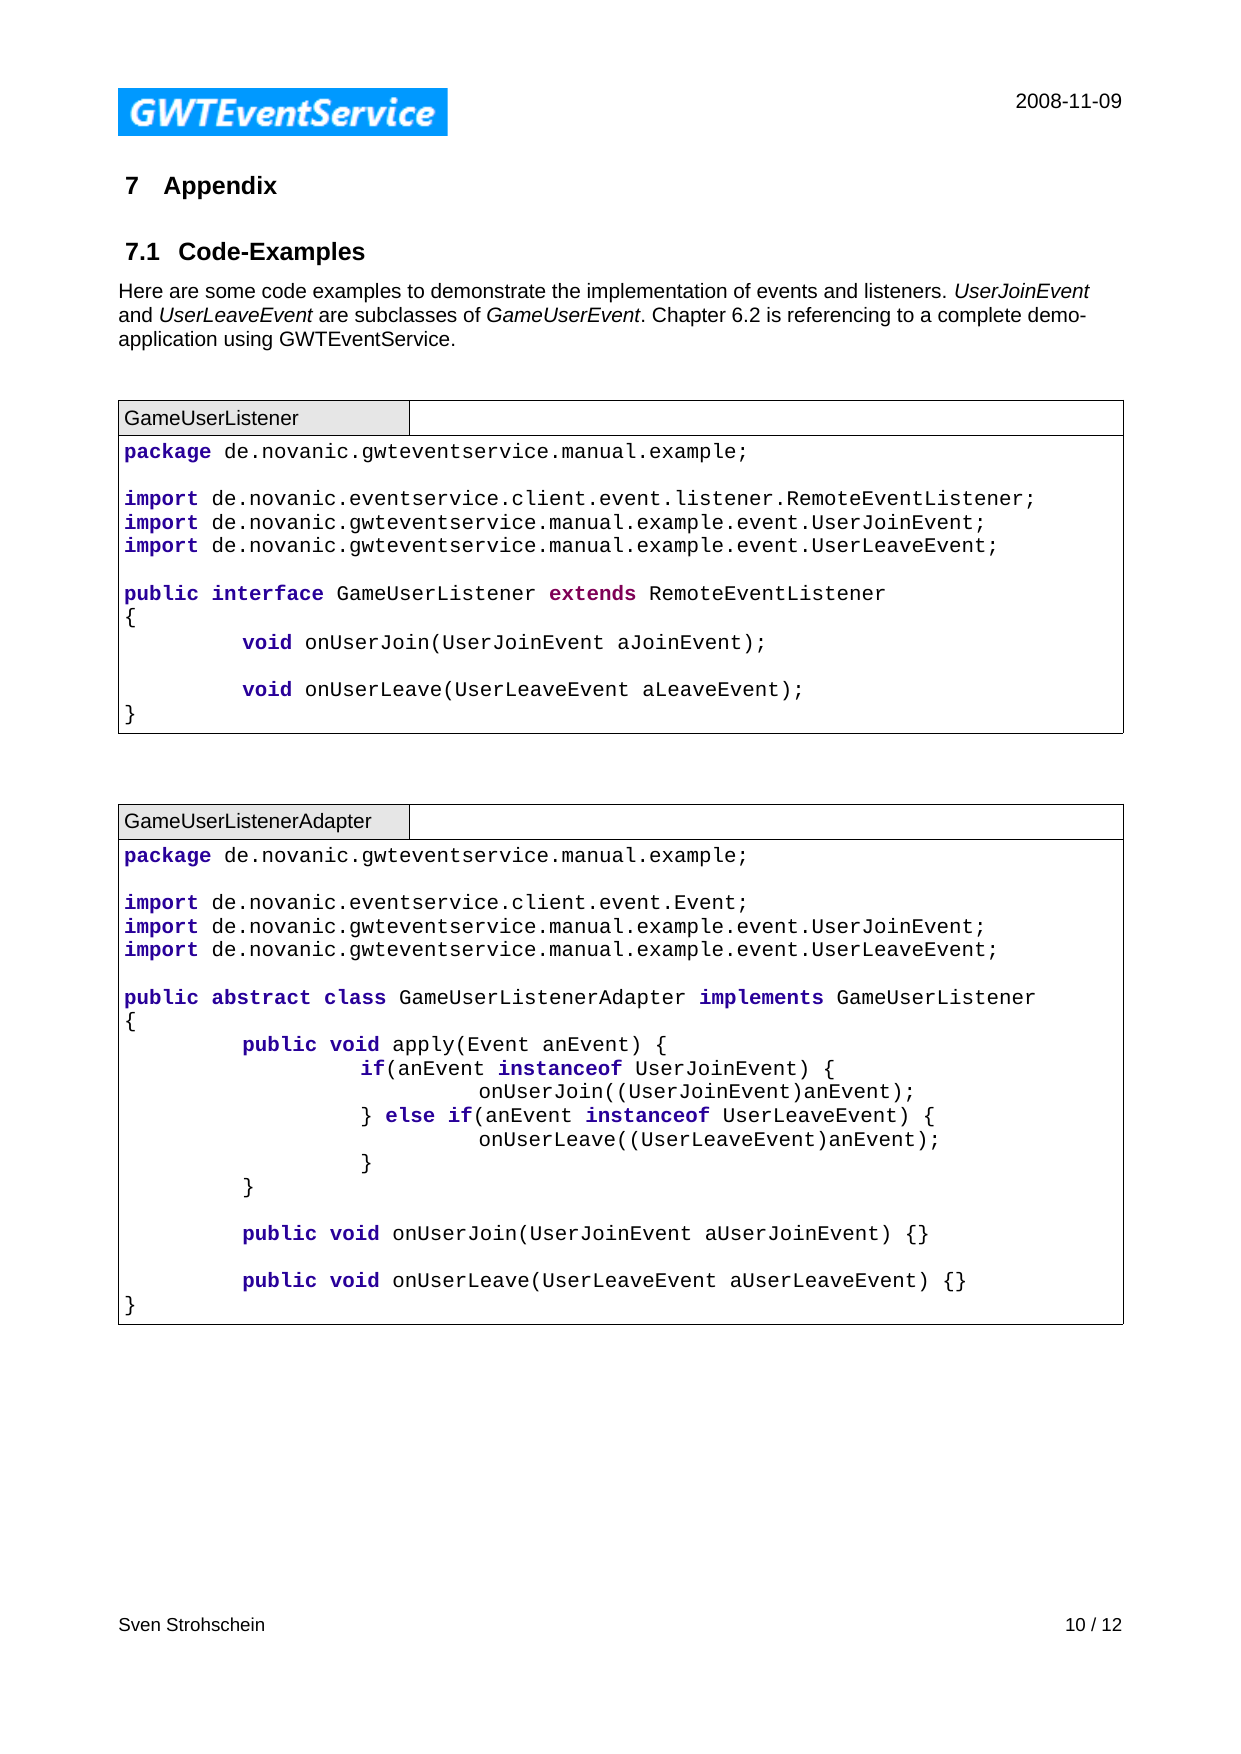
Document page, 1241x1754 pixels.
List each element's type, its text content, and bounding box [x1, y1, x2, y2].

table_header GameUserListener [119, 401, 409, 435]
subtitle Appendix [118, 171, 1122, 200]
table_cell package de.novanic.gwteventservice.manual.example; import de.novanic.eventservice.client.event.listener.RemoteEventListener; import de.novanic.gwteventservice.manual.example.event.UserJoinEvent; import de.novanic.gwteventservice.manual.example.event.UserLeaveEvent; public interface GameUserListener extends RemoteEventListener { void onUserJoin(UserJoinEvent aJoinEvent); void onUserLeave(UserLeaveEvent aLeaveEvent); } [119, 436, 1123, 733]
subtitle Code-Examples [118, 237, 1122, 266]
table_header GameUserListenerAdapter [119, 805, 409, 839]
text Here are some code examples to demonstrate the implementation of events and listeners. UserJoinEvent and UserLeaveEvent are subclasses of GameUserEvent. Chapter 6.2 is referencing to a complete demo-application using GWTEventService. [118, 279, 1122, 351]
table_header [410, 805, 1123, 839]
table_header [410, 401, 1123, 435]
table_cell package de.novanic.gwteventservice.manual.example; import de.novanic.eventservice.client.event.Event; import de.novanic.gwteventservice.manual.example.event.UserJoinEvent; import de.novanic.gwteventservice.manual.example.event.UserLeaveEvent; public abstract class GameUserListenerAdapter implements GameUserListener { public void apply(Event anEvent) { if(anEvent instanceof UserJoinEvent) { onUserJoin((UserJoinEvent)anEvent); } else if(anEvent instanceof UserLeaveEvent) { onUserLeave((UserLeaveEvent)anEvent); } } public void onUserJoin(UserJoinEvent aUserJoinEvent) {} public void onUserLeave(UserLeaveEvent aUserLeaveEvent) {} } [119, 840, 1123, 1324]
picture [118, 88, 448, 136]
